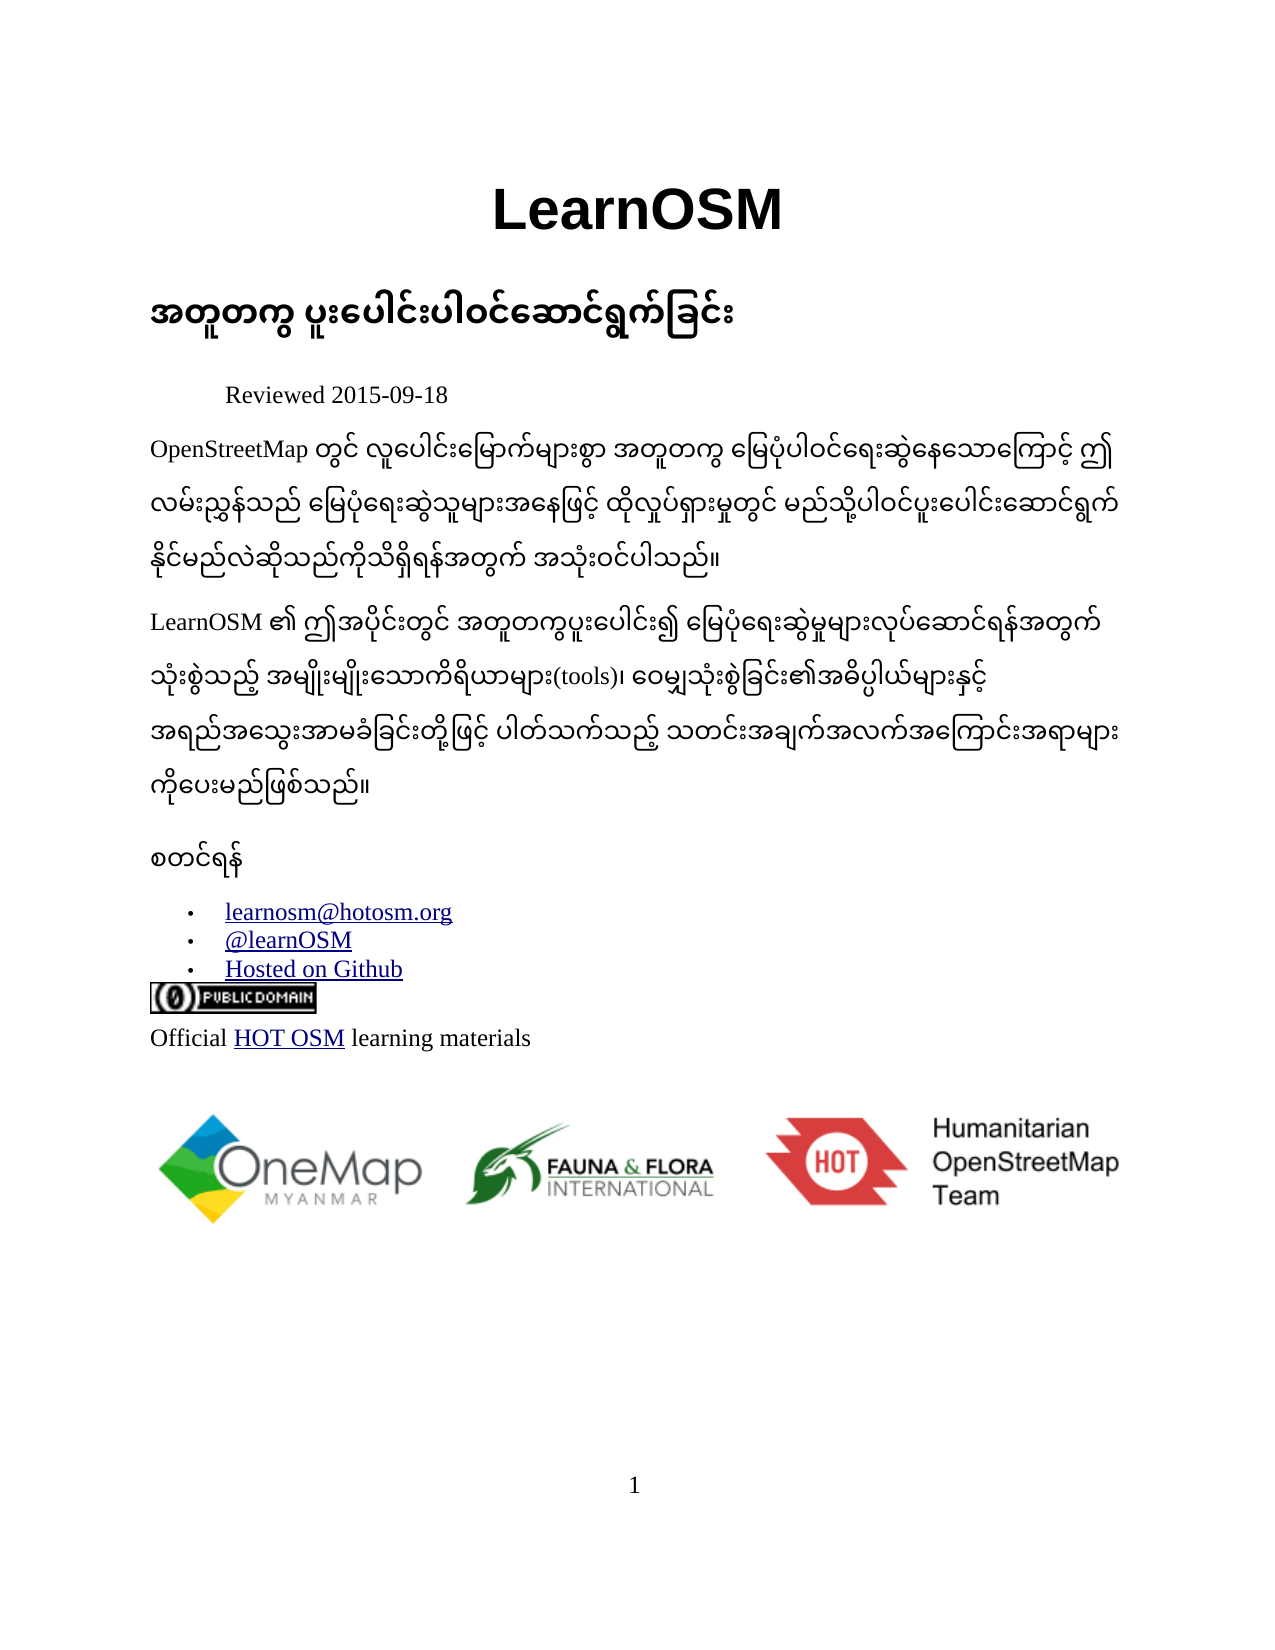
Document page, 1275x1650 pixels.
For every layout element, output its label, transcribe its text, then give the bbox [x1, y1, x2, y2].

title LearnOSM [150, 175, 1125, 242]
picture [150, 982, 317, 1014]
text OpenStreetMap တွင် လူပေါင်းမြောက်များစွာ အတူတကွ မြေပုံပါဝင်ရေးဆွဲနေသောကြောင့် ဤလမ်းညွှန်သည် မြေပုံရေးဆွဲသူများအနေဖြင့် ထိုလှုပ်ရှားမှုတွင် မည်သို့ပါဝင်ပူးပေါင်းဆောင်ရွက်နိုင်မည်လဲဆိုသည်ကိုသိရှိရန်အတွက် အသုံးဝင်ပါသည်။ [150, 424, 1125, 588]
list Hosted on Github [187, 954, 1125, 983]
list @learnOSM [187, 925, 1125, 954]
subtitle အတူတကွ ပူးပေါင်းပါဝင်ဆောင်ရွက်ခြင်း [150, 279, 1125, 353]
text LearnOSM ၏ ဤအပိုင်းတွင် အတူတကွပူးပေါင်း၍ မြေပုံရေးဆွဲမှုများလုပ်ဆောင်ရန်အတွက် သုံးစွဲသည့် အမျိုးမျိုးသောကိရိယာများ(tools)၊ ဝေမျှသုံးစွဲခြင်း၏အဓိပ္ပါယ်များနှင့် အရည်အသွေးအာမခံခြင်းတို့ဖြင့် ပါတ်သက်သည့် သတင်းအချက်အလက်အကြောင်းအရာများကိုပေးမည်ဖြစ်သည်။ [150, 597, 1125, 815]
text Official HOT OSM learning materials [150, 1023, 1125, 1052]
picture [150, 1107, 1125, 1231]
text စတင်ရန် [150, 833, 1125, 888]
list learnosm@hotosm.org [187, 897, 1125, 925]
text Reviewed 2015-09-18 [225, 380, 1125, 409]
